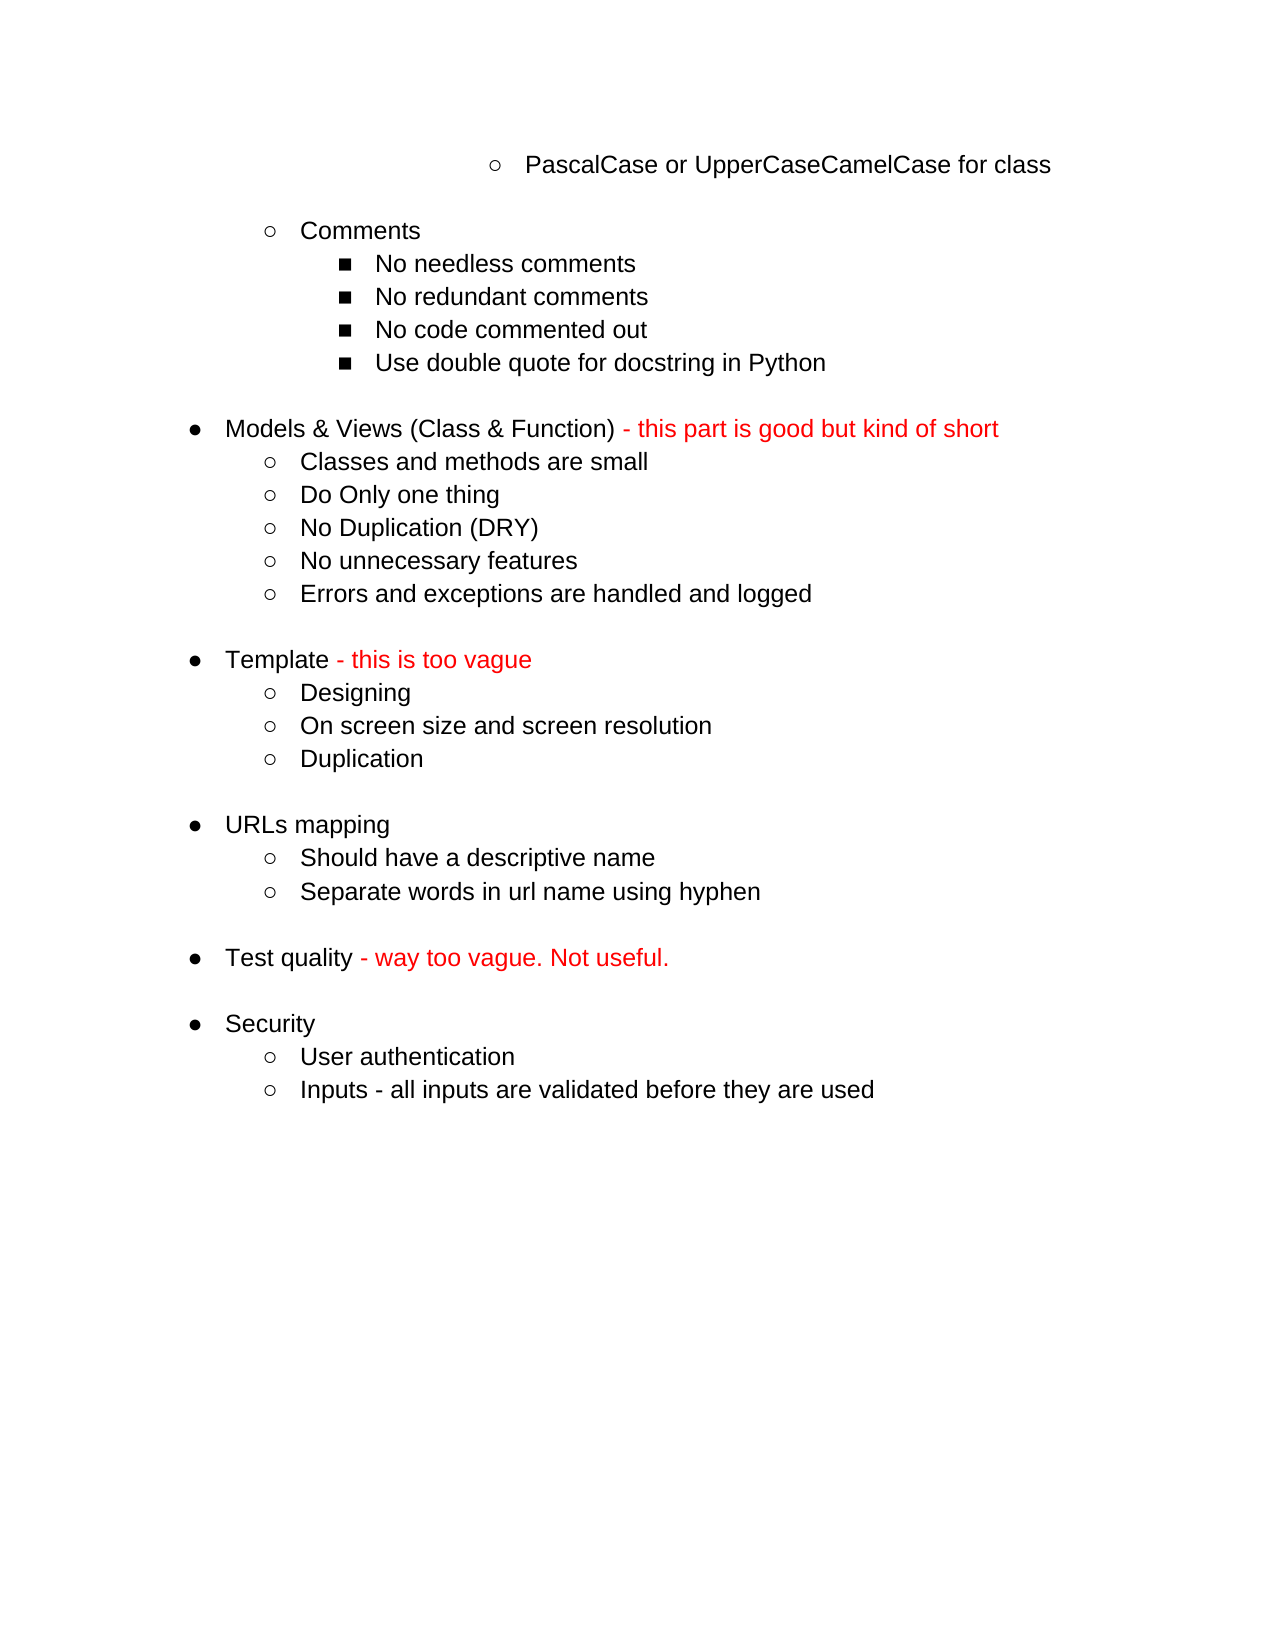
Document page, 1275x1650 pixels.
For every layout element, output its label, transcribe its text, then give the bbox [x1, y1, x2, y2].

list URLs mapping [187, 810, 1125, 839]
list Classes and methods are small [262, 447, 1125, 476]
list No code commented out [337, 315, 1125, 344]
list Separate words in url name using hyphen [262, 876, 1125, 905]
list No needless comments [337, 249, 1125, 278]
list PascalCase or UpperCaseCamelCase for class [487, 150, 1125, 179]
list Template - this is too vague [187, 645, 1125, 674]
list Security [187, 1008, 1125, 1037]
list Duplication [262, 744, 1125, 773]
list Errors and exceptions are handled and logged [262, 579, 1125, 608]
list Models & Views (Class & Function) - this part is good but kind of short [187, 414, 1125, 443]
list Inputs - all inputs are validated before they are used [262, 1074, 1125, 1103]
list Should have a descriptive name [262, 843, 1125, 872]
list Comments [262, 216, 1125, 245]
list Test quality - way too vague. Not useful. [187, 942, 1125, 971]
list No Duplication (DRY) [262, 513, 1125, 542]
list Do Only one thing [262, 480, 1125, 509]
list No redundant comments [337, 282, 1125, 311]
list Use double quote for docstring in Python [337, 348, 1125, 377]
list Designing [262, 678, 1125, 707]
list No unnecessary features [262, 546, 1125, 575]
list On screen size and screen resolution [262, 711, 1125, 740]
list User authentication [262, 1042, 1125, 1070]
